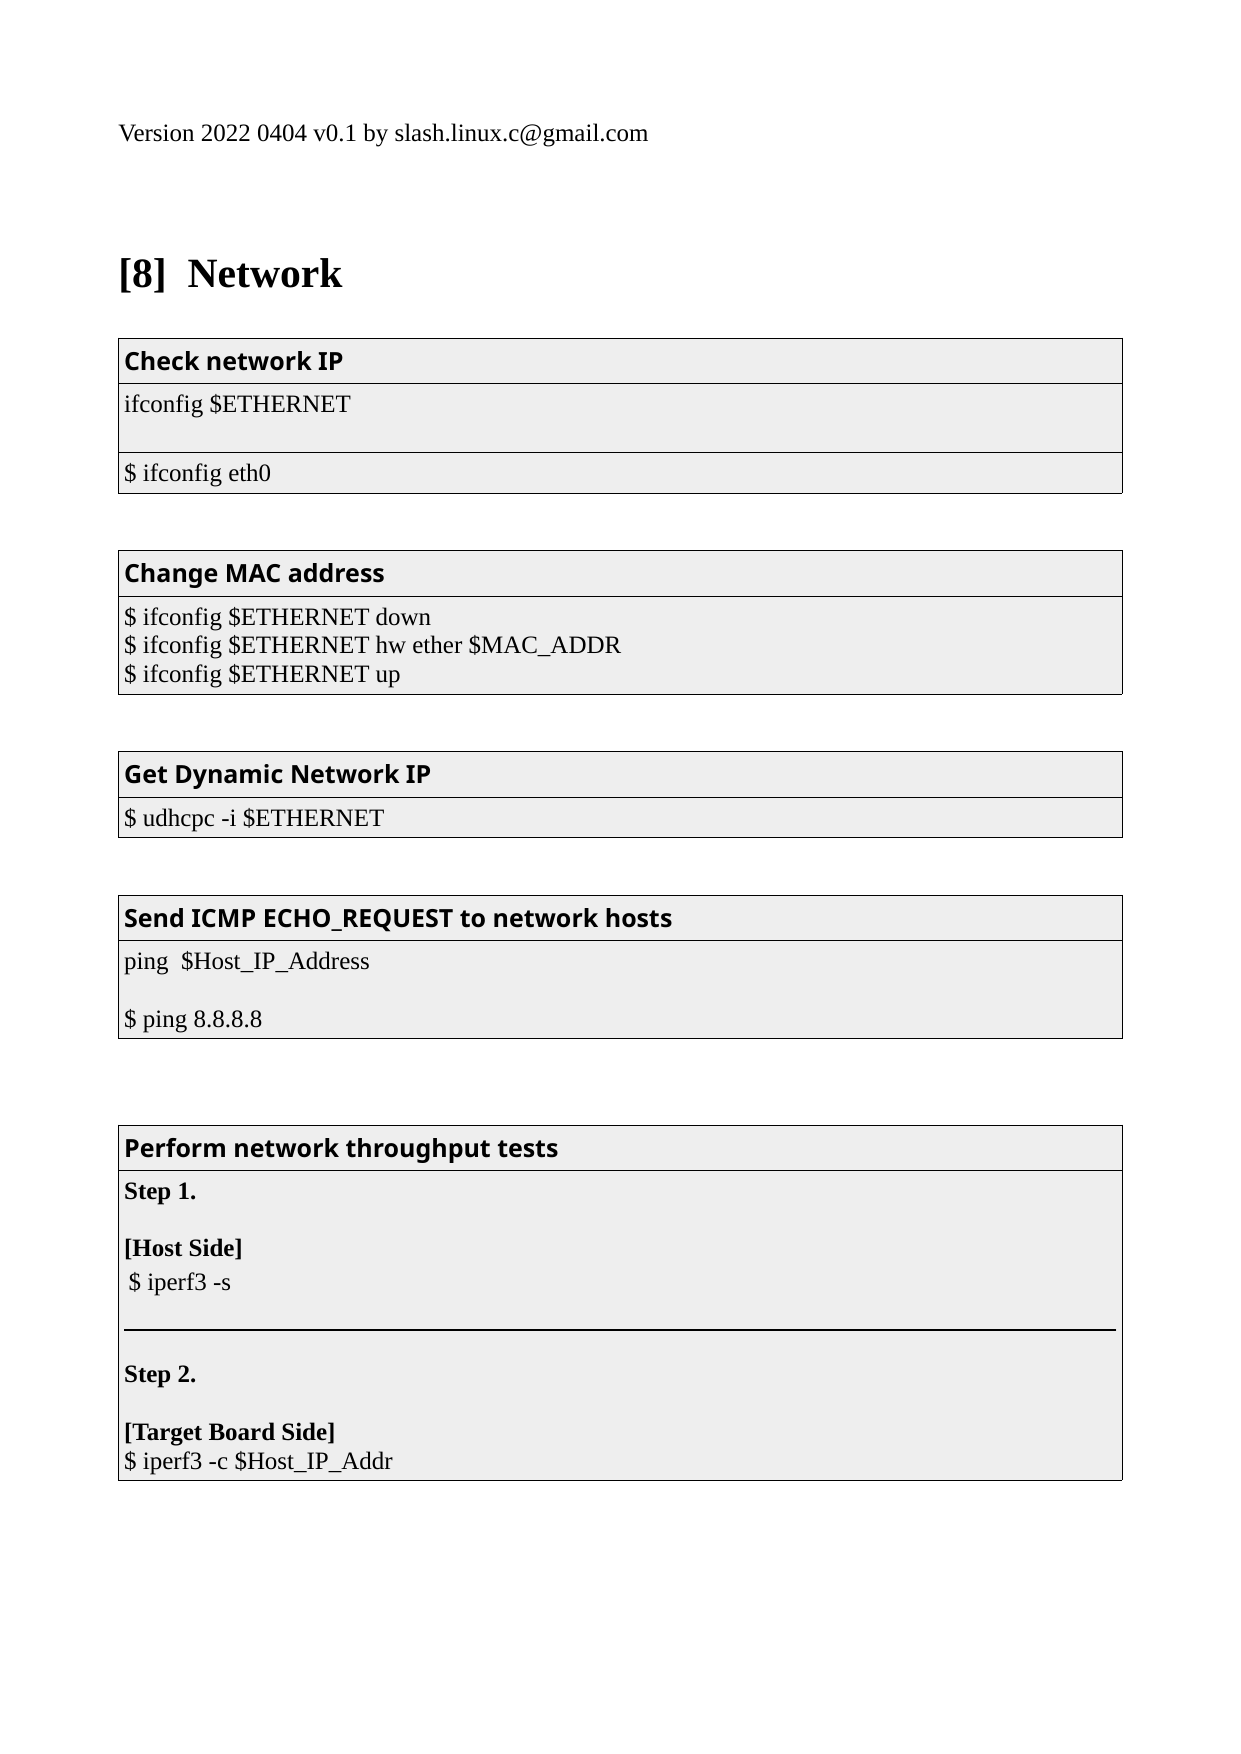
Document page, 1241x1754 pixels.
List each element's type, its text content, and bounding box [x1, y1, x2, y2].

table_header Perform network throughput tests [119, 1126, 1122, 1170]
table_header Check network IP [119, 339, 1122, 383]
table_cell $ ifconfig $ETHERNET down $ ifconfig $ETHERNET hw ether $MAC_ADDR $ ifconfig $ETHERNET up [119, 597, 1122, 694]
table_cell $ ifconfig eth0 [119, 453, 1122, 493]
table_header Send ICMP ECHO_REQUEST to network hosts [119, 896, 1122, 940]
subtitle [8] Network [118, 248, 1122, 296]
table_cell ifconfig $ETHERNET [119, 384, 1122, 452]
table_header Get Dynamic Network IP [119, 752, 1122, 797]
table_cell $ udhcpc -i $ETHERNET [119, 798, 1122, 837]
table_cell ping $Host_IP_Address $ ping 8.8.8.8 [119, 941, 1122, 1038]
table_header Change MAC address [119, 551, 1122, 596]
table_cell Step 1. [Host Side] $ iperf3 -s Step 2. [Target Board Side] $ iperf3 -c $Host_IP_Addr [119, 1171, 1122, 1480]
